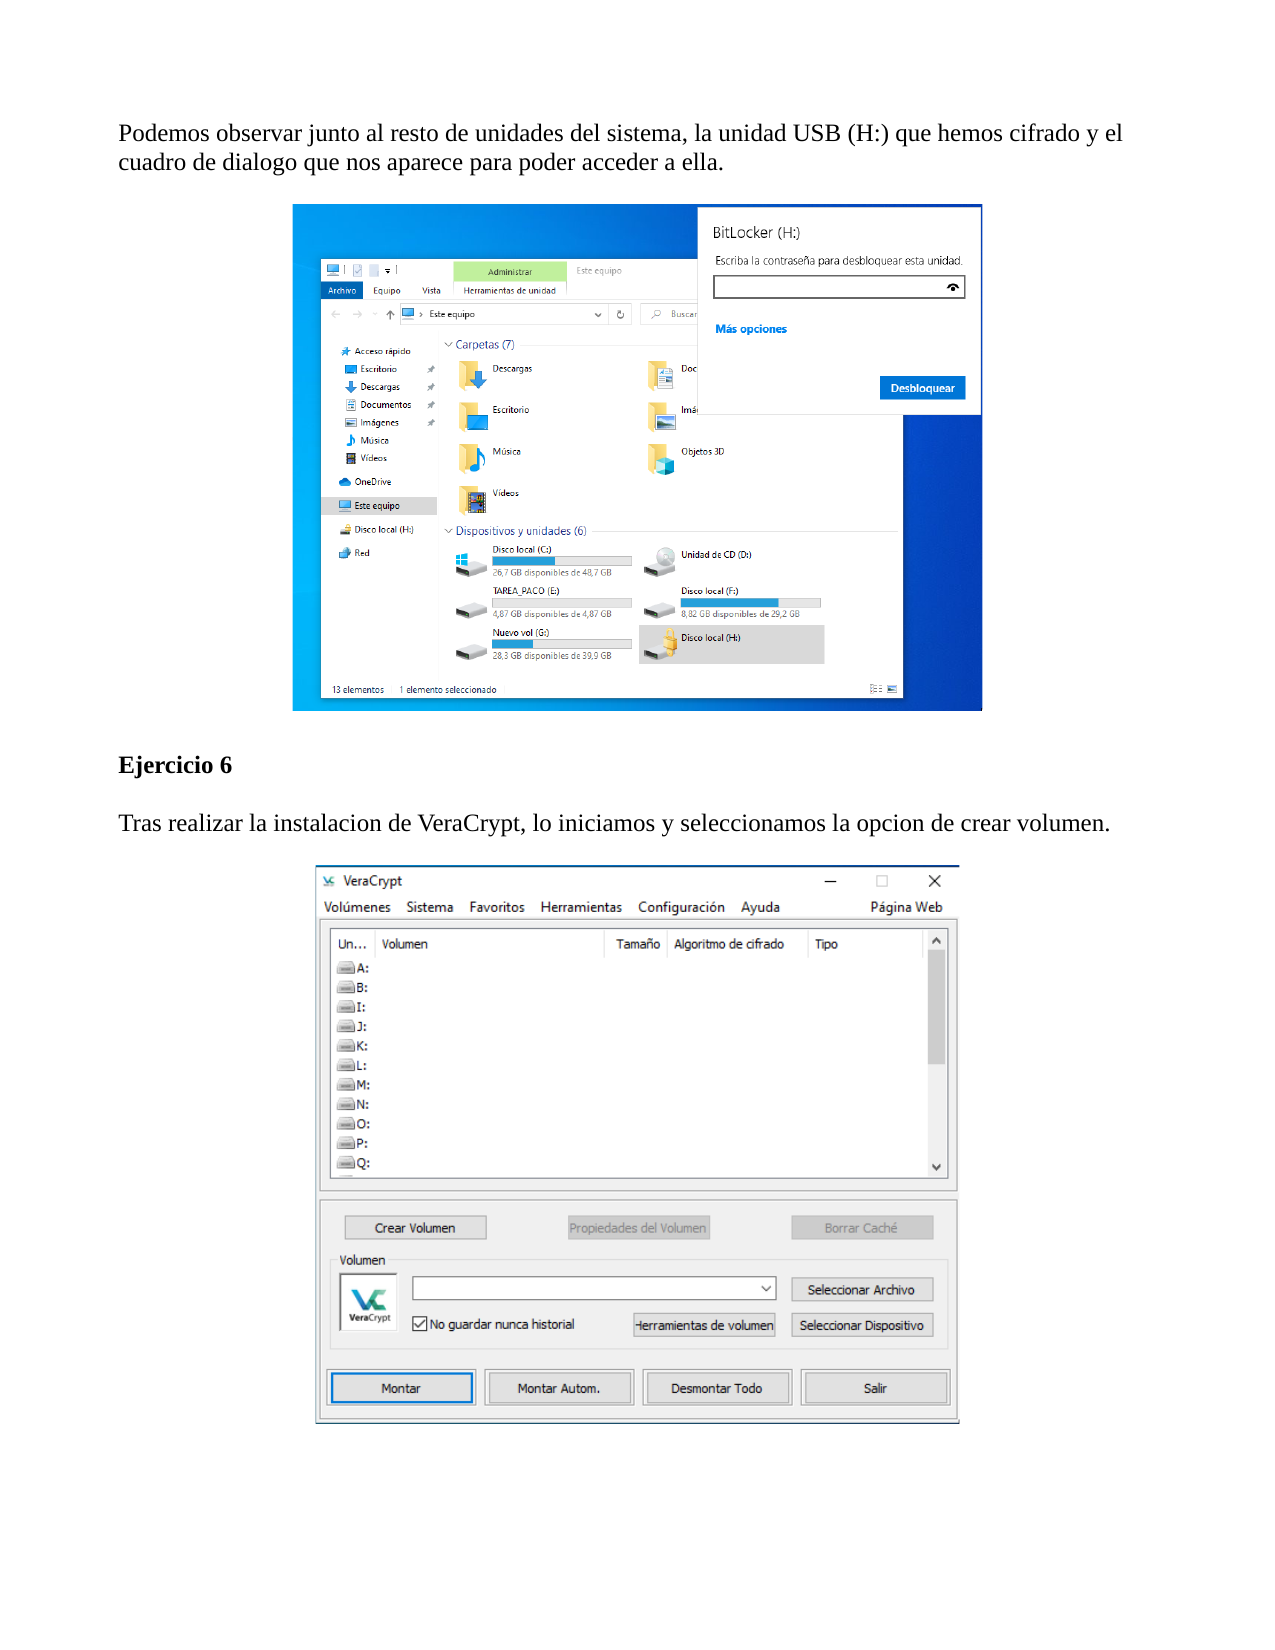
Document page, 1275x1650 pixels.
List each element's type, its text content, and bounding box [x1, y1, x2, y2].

picture [292, 204, 983, 711]
text Podemos observar junto al resto de unidades del sistema, la unidad USB (H:) que hemos cifrado y el cuadro de dialogo que nos aparece para poder acceder a ella. [118, 118, 1157, 176]
text Ejercicio 6 [118, 751, 1157, 779]
picture [315, 865, 960, 1424]
text Tras realizar la instalacion de VeraCrypt, lo iniciamos y seleccionamos la opcion de crear volumen. [118, 808, 1157, 837]
